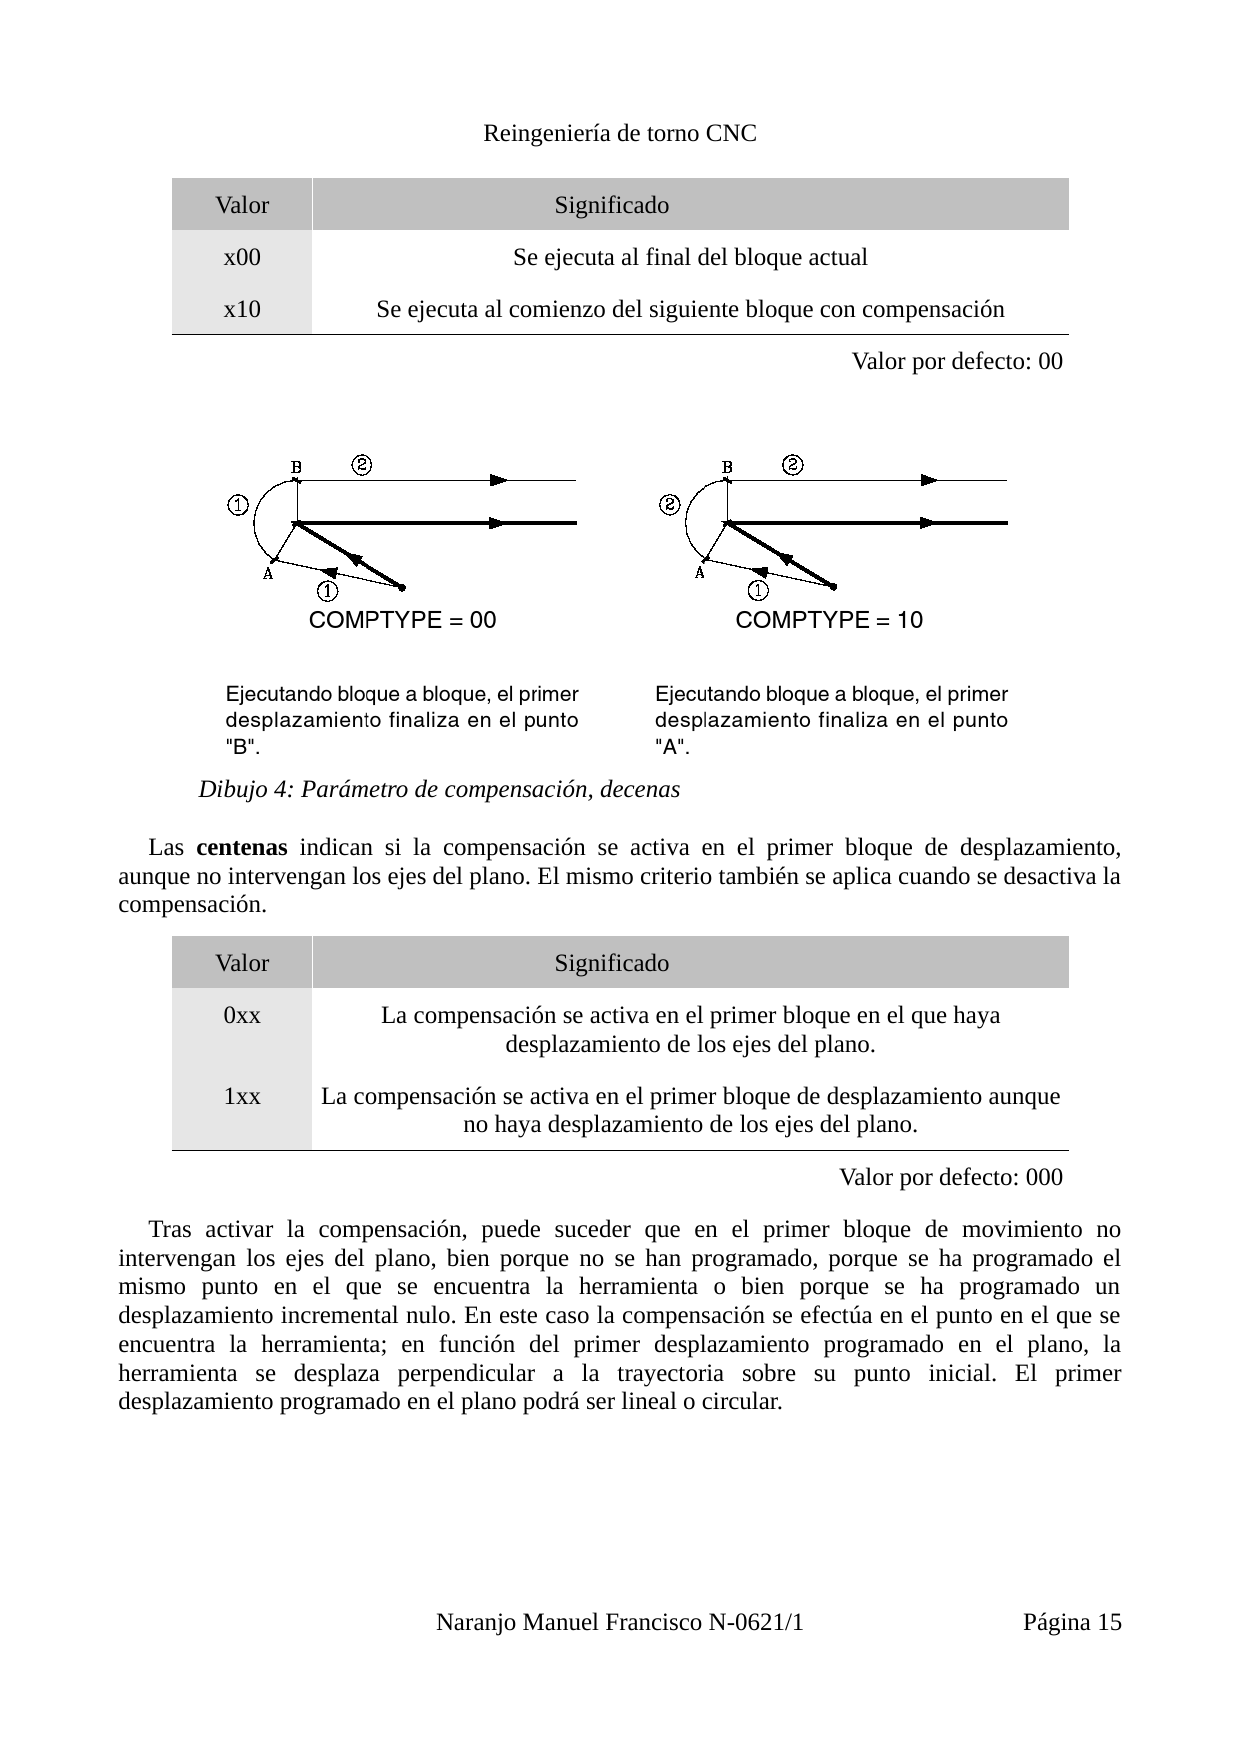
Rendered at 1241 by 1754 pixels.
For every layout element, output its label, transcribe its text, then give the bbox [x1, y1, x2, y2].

table_cell La compensación se activa en el primer bloque en el que haya desplazamiento de los ejes del plano. [313, 988, 1069, 1069]
table_header Significado [313, 936, 912, 988]
text Tras activar la compensación, puede suceder que en el primer bloque de movimiento no intervengan los ejes del plano, bien porque no se han programado, porque se ha programado el mismo punto en el que se encuentra la herramienta o bien porque se ha programado un desplazamiento incremental nulo. En este caso la compensación se efectúa en el punto en el que se encuentra la herramienta; en función del primer desplazamiento programado en el plano, la herramienta se desplaza perpendicular a la trayectoria sobre su punto inicial. El primer desplazamiento programado en el plano podrá ser lineal o circular. [118, 1214, 1122, 1415]
table_cell x00 [172, 230, 312, 282]
picture [198, 440, 1043, 774]
table_cell Valor por defecto: 000 [172, 1151, 1069, 1202]
table_header Significado [313, 178, 912, 230]
table_cell Se ejecuta al final del bloque actual [313, 230, 1069, 282]
table_cell 0xx [172, 988, 312, 1069]
table_cell La compensación se activa en el primer bloque de desplazamiento aunque no haya desplazamiento de los ejes del plano. [313, 1069, 1069, 1150]
table_cell 1xx [172, 1069, 312, 1150]
table_cell x10 [172, 282, 312, 334]
table_cell Se ejecuta al comienzo del siguiente bloque con compensación [313, 282, 1069, 334]
text Las centenas indican si la compensación se activa en el primer bloque de desplazamiento, aunque no intervengan los ejes del plano. El mismo criterio también se aplica cuando se desactiva la compensación. [118, 832, 1122, 918]
text Dibujo : Parámetro de compensación, decenas [198, 774, 1042, 803]
table_header Valor [172, 178, 312, 230]
table_header [912, 936, 1069, 988]
table_header Valor [172, 936, 312, 988]
table_header [912, 178, 1069, 230]
table_cell Valor por defecto: 00 [172, 335, 1069, 387]
